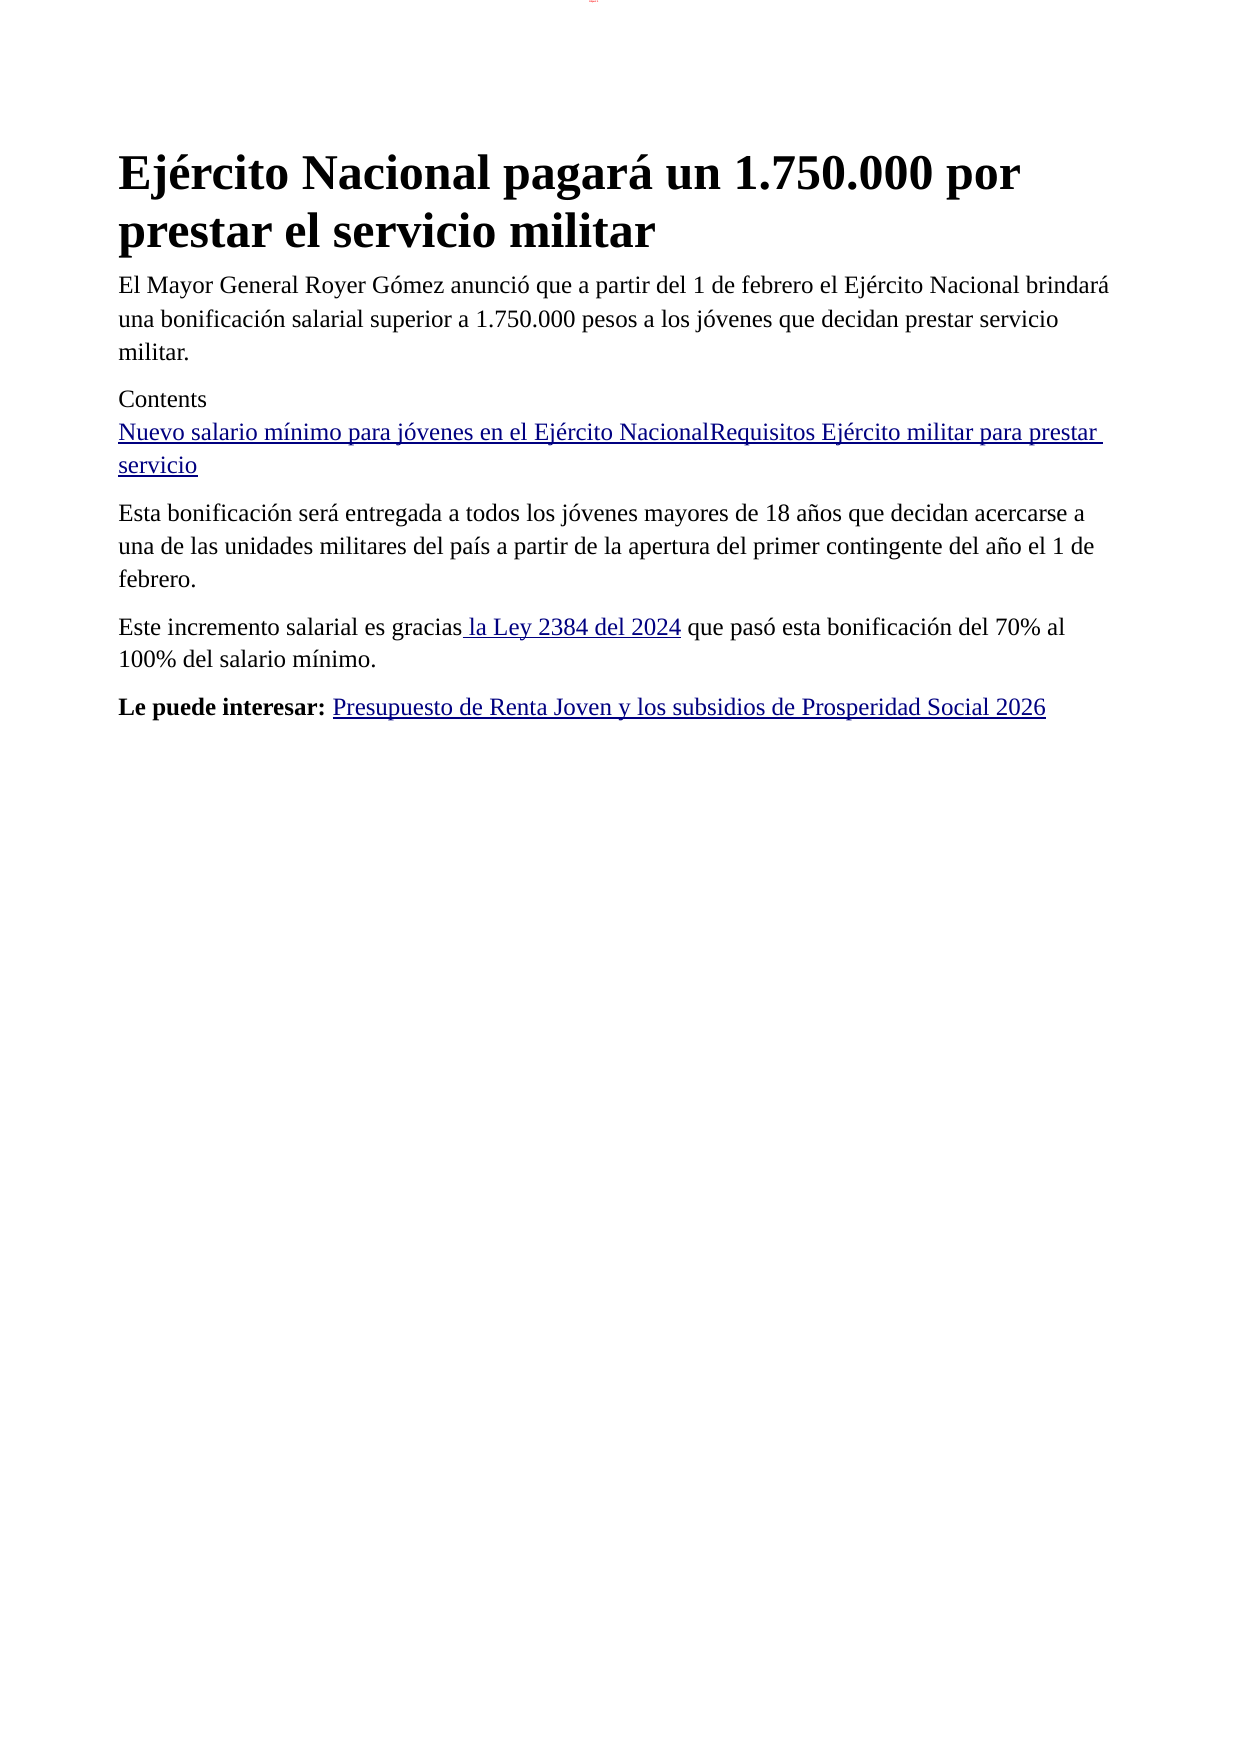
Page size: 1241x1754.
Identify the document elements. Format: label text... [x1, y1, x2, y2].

text Le puede interesar: Presupuesto de Renta Joven y los subsidios de Prosperidad Social 2026 [118, 692, 1122, 721]
text Contents [118, 384, 1122, 413]
text Esta bonificación será entregada a todos los jóvenes mayores de 18 años que decidan acercarse a una de las unidades militares del país a partir de la apertura del primer contingente del año el 1 de febrero. [118, 498, 1122, 593]
text El Mayor General Royer Gómez anunció que a partir del 1 de febrero el Ejército Nacional brindará una bonificación salarial superior a 1.750.000 pesos a los jóvenes que decidan prestar servicio militar. [118, 271, 1122, 365]
text Nuevo salario mínimo para jóvenes en el Ejército NacionalRequisitos Ejército militar para prestar servicio [118, 417, 1122, 479]
subtitle Ejército Nacional pagará un 1.750.000 por prestar el servicio militar [118, 143, 1122, 258]
text Este incremento salarial es gracias la Ley 2384 del 2024 que pasó esta bonificación del 70% al 100% del salario mínimo. [118, 612, 1122, 673]
